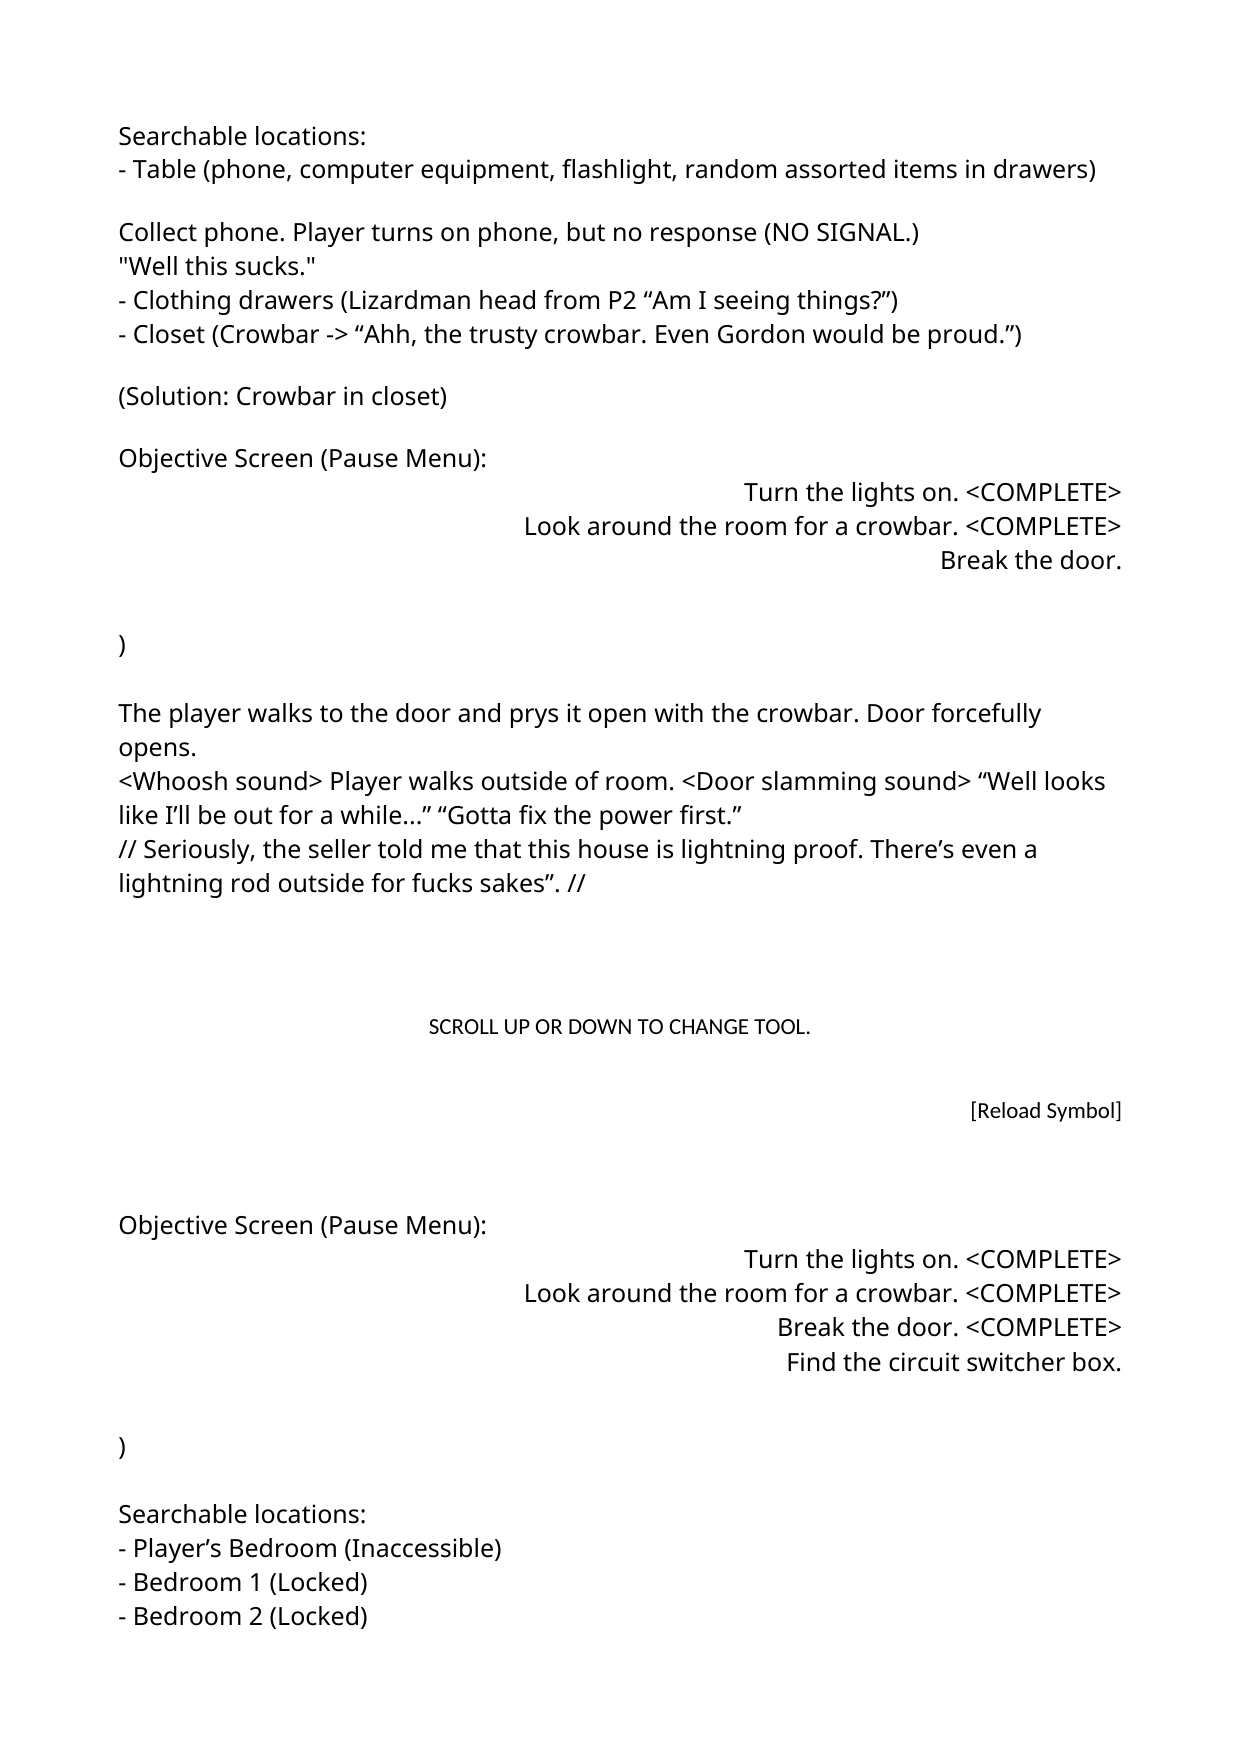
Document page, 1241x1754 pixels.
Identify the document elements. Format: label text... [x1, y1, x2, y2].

text Look around the room for a crowbar. <COMPLETE> [118, 1276, 1122, 1310]
text - Bedroom 2 (Locked) [118, 1599, 1122, 1633]
text Break the door. <COMPLETE> [118, 1310, 1122, 1344]
text Break the door. [118, 543, 1122, 577]
text Collect phone. Player turns on phone, but no response (NO SIGNAL.) [118, 214, 1122, 248]
text Searchable locations: [118, 1497, 1122, 1531]
text - Clothing drawers (Lizardman head from P2 “Am I seeing things?”) [118, 282, 1122, 316]
text - Player’s Bedroom (Inaccessible) [118, 1531, 1122, 1565]
text // Seriously, the seller told me that this house is lightning proof. There’s even a lightning rod outside for fucks sakes”. // [118, 832, 1122, 900]
text - Closet (Crowbar -> “Ahh, the trusty crowbar. Even Gordon would be proud.”) [118, 316, 1122, 351]
text Turn the lights on. <COMPLETE> [118, 475, 1122, 509]
text Objective Screen (Pause Menu): [118, 441, 1122, 475]
text "Well this sucks." [118, 248, 1122, 282]
text Searchable locations: [118, 118, 1122, 152]
text <Whoosh sound> Player walks outside of room. <Door slamming sound> “Well looks like I’ll be out for a while...” “Gotta fix the power first.” [118, 763, 1122, 832]
text SCROLL UP OR DOWN TO CHANGE TOOL. [118, 1012, 1122, 1040]
text Objective Screen (Pause Menu): [118, 1208, 1122, 1242]
text - Table (phone, computer equipment, flashlight, random assorted items in drawers) [118, 152, 1122, 186]
text The player walks to the door and prys it open with the crowbar. Door forcefully opens. [118, 695, 1122, 763]
text ) [118, 1406, 1122, 1469]
text Find the circuit switcher box. [118, 1344, 1122, 1378]
text (Solution: Crowbar in closet) [118, 378, 1122, 413]
text Look around the room for a crowbar. <COMPLETE> [118, 509, 1122, 543]
text ) [118, 605, 1122, 667]
text [Reload Symbol] [118, 1096, 1122, 1124]
text Turn the lights on. <COMPLETE> [118, 1242, 1122, 1276]
text - Bedroom 1 (Locked) [118, 1565, 1122, 1599]
